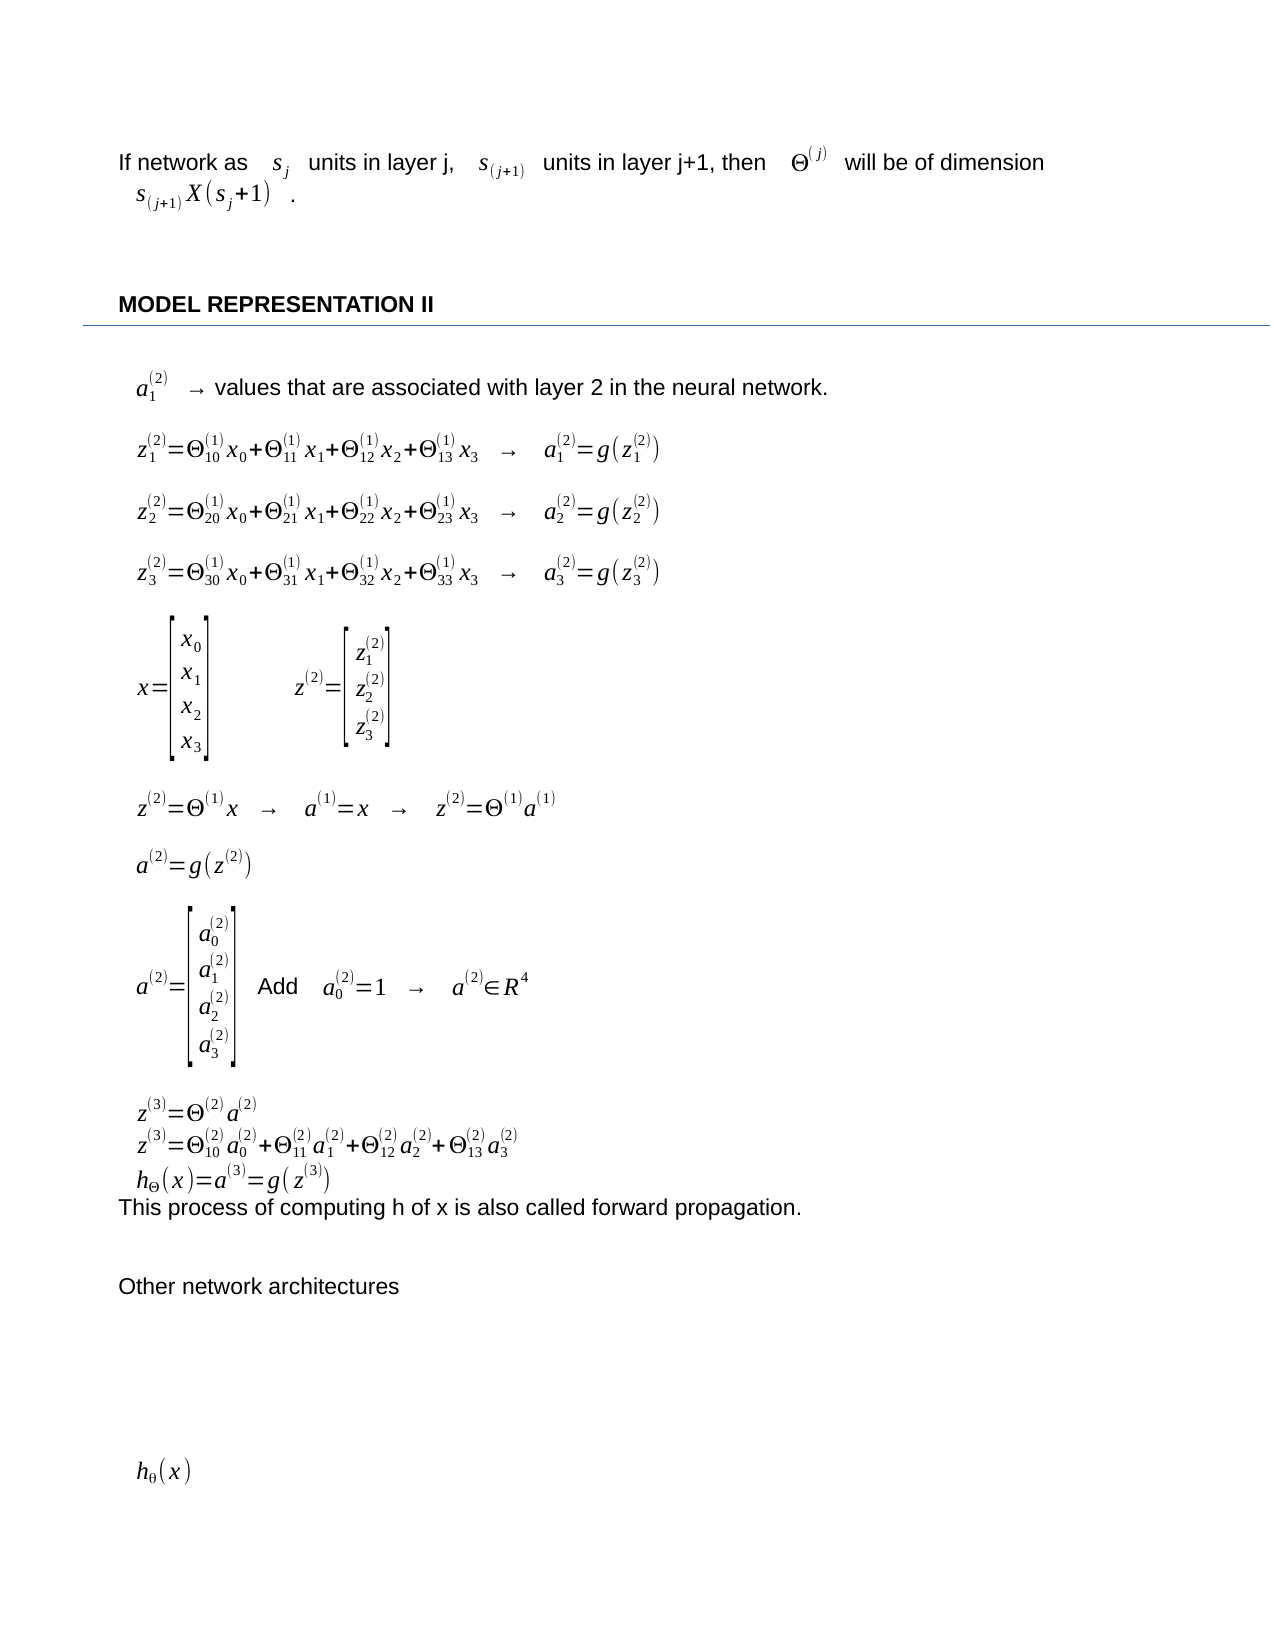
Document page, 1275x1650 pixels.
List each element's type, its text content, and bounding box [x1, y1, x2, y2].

text MODEL REPRESENTATION II [118, 291, 1157, 317]
text → [118, 431, 1157, 466]
text This process of computing h of x is also called forward propagation. [118, 1194, 1157, 1220]
text → values that are associated with layer 2 in the neural network. [118, 370, 1157, 405]
text Other network architectures [118, 1273, 1157, 1299]
text → → [118, 789, 1157, 821]
text → [118, 554, 1157, 589]
text If network as units in layer j, units in layer j+1, then will be of dimension . [118, 144, 1157, 212]
text Add → [118, 906, 1157, 1069]
text → [118, 493, 1157, 528]
